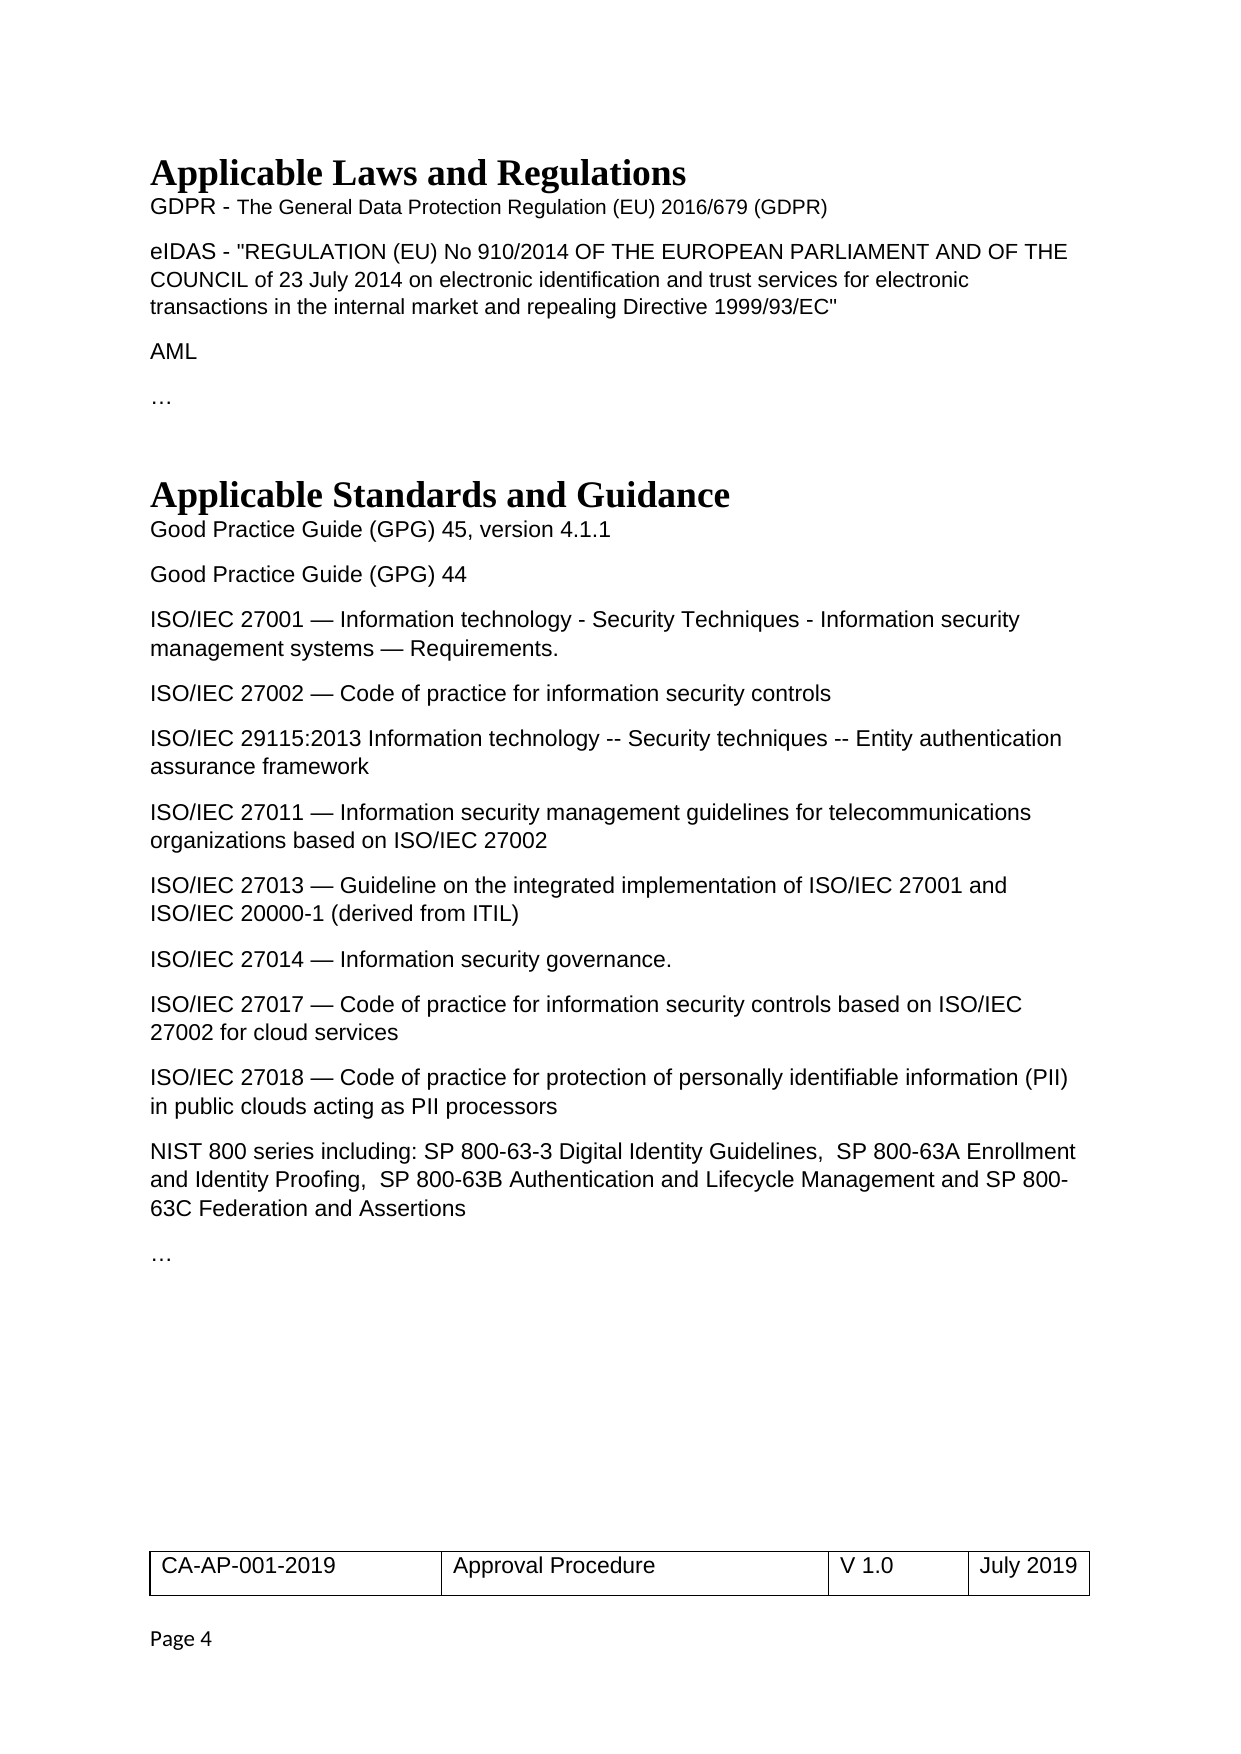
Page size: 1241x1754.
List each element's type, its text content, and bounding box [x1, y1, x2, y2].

text … [150, 383, 1090, 409]
text ISO/IEC 27011 — Information security management guidelines for telecommunications organizations based on ISO/IEC 27002 [150, 798, 1090, 853]
text ISO/IEC 29115:2013 Information technology -- Security techniques -- Entity authentication assurance framework [150, 725, 1090, 780]
text AML [150, 338, 1090, 364]
text NIST 800 series including: SP 800-63-3 Digital Identity Guidelines, SP 800-63A Enrollment and Identity Proofing, SP 800-63B Authentication and Lifecycle Management and SP 800-63C Federation and Assertions [150, 1138, 1090, 1221]
text ISO/IEC 27001 — Information technology - Security Techniques - Information security management systems — Requirements. [150, 606, 1090, 661]
text Good Practice Guide (GPG) 45, version 4.1.1 [150, 516, 1090, 542]
text ISO/IEC 27017 — Code of practice for information security controls based on ISO/IEC 27002 for cloud services [150, 991, 1090, 1045]
text … [150, 1240, 1090, 1266]
text GDPR - The General Data Protection Regulation (EU) 2016/679 (GDPR) [150, 193, 1090, 219]
text ISO/IEC 27002 — Code of practice for information security controls [150, 680, 1090, 706]
text ISO/IEC 27018 — Code of practice for protection of personally identifiable information (PII) in public clouds acting as PII processors [150, 1064, 1090, 1119]
subtitle Applicable Laws and Regulations [150, 150, 1090, 193]
text ISO/IEC 27013 — Guideline on the integrated implementation of ISO/IEC 27001 and ISO/IEC 20000-1 (derived from ITIL) [150, 872, 1090, 927]
text eIDAS - "REGULATION (EU) No 910/2014 OF THE EUROPEAN PARLIAMENT AND OF THE COUNCIL of 23 July 2014 on electronic identification and trust services for electronic transactions in the internal market and repealing Directive 1999/93/EC" [150, 238, 1090, 319]
text Good Practice Guide (GPG) 44 [150, 561, 1090, 587]
subtitle Applicable Standards and Guidance [150, 473, 1090, 516]
text ISO/IEC 27014 — Information security governance. [150, 946, 1090, 972]
